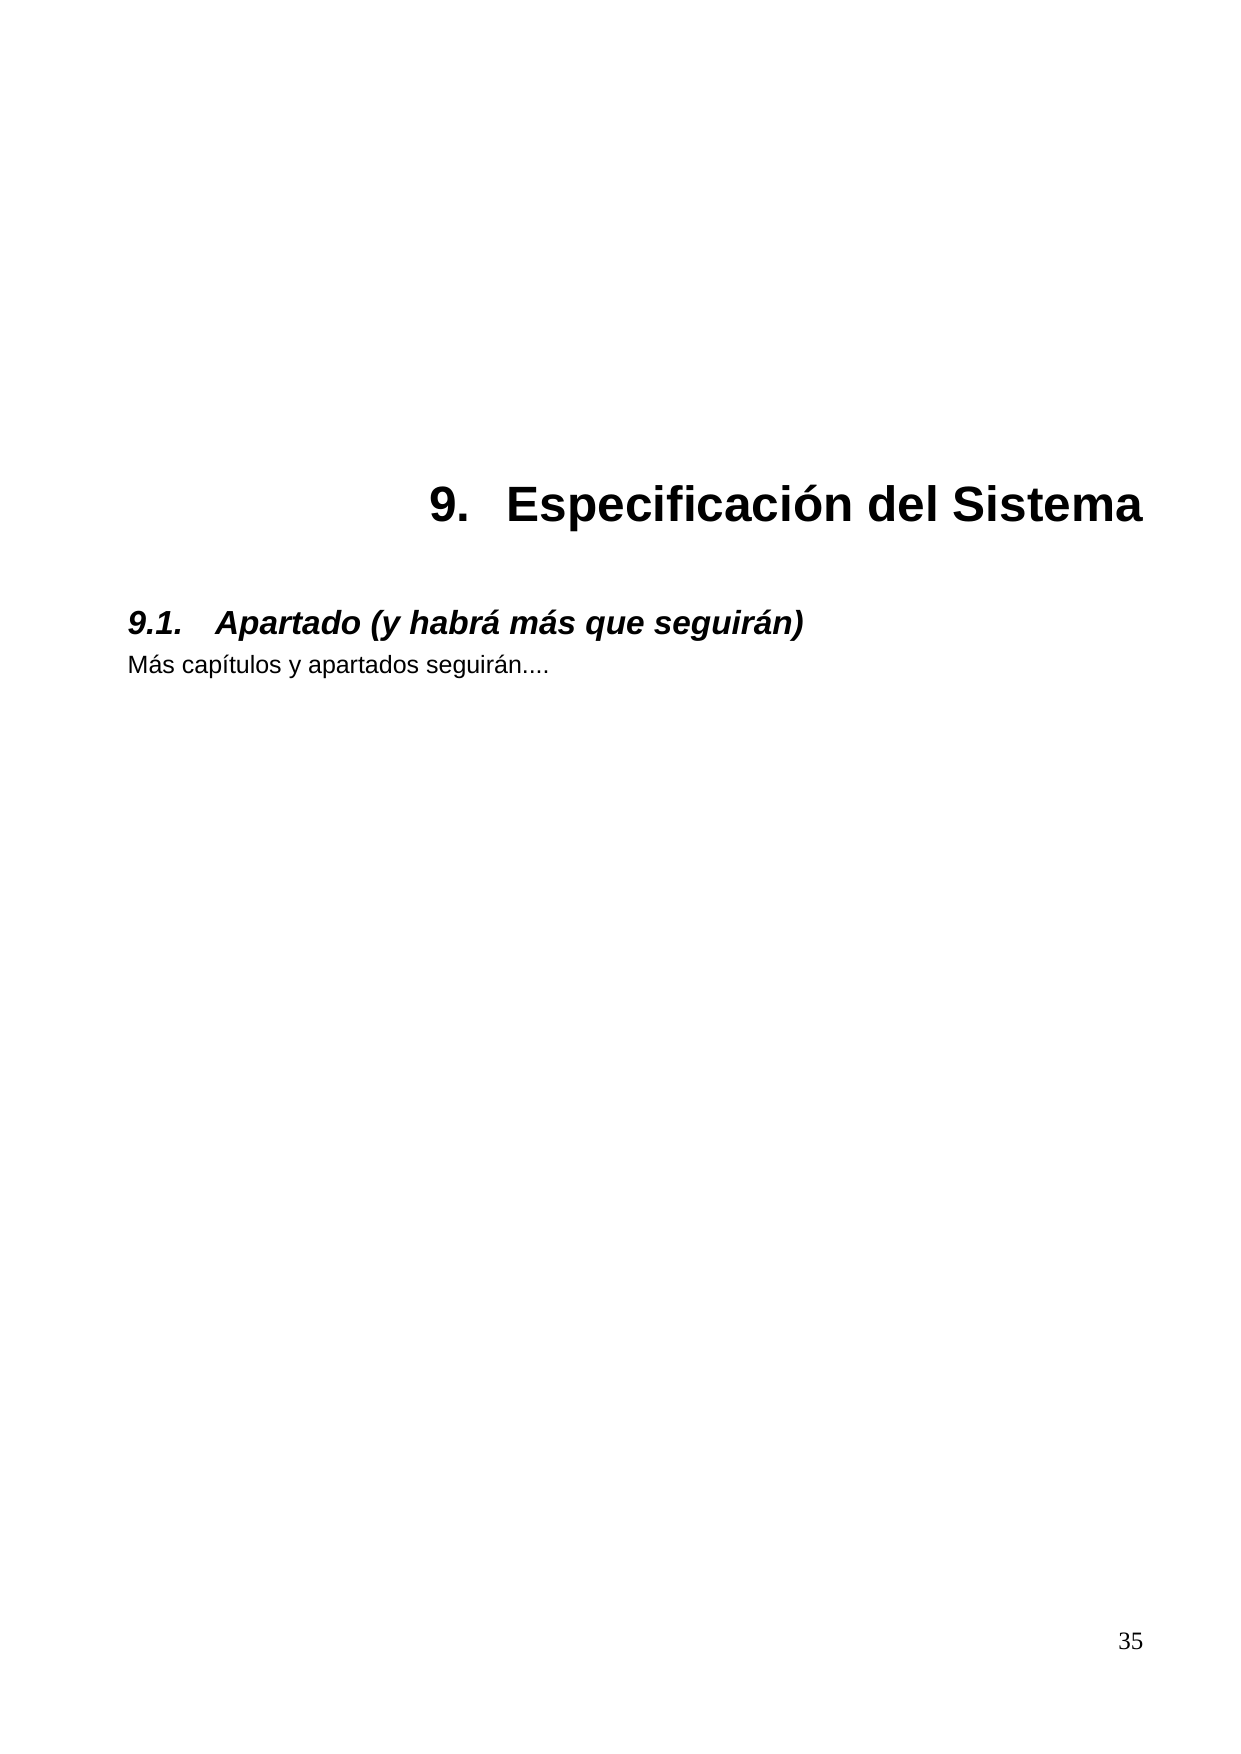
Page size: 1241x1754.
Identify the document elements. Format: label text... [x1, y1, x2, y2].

text Más capítulos y apartados seguirán.... [127, 650, 1143, 679]
subtitle Especificación del Sistema [127, 475, 1143, 532]
subtitle Apartado (y habrá más que seguirán) [127, 603, 1143, 641]
